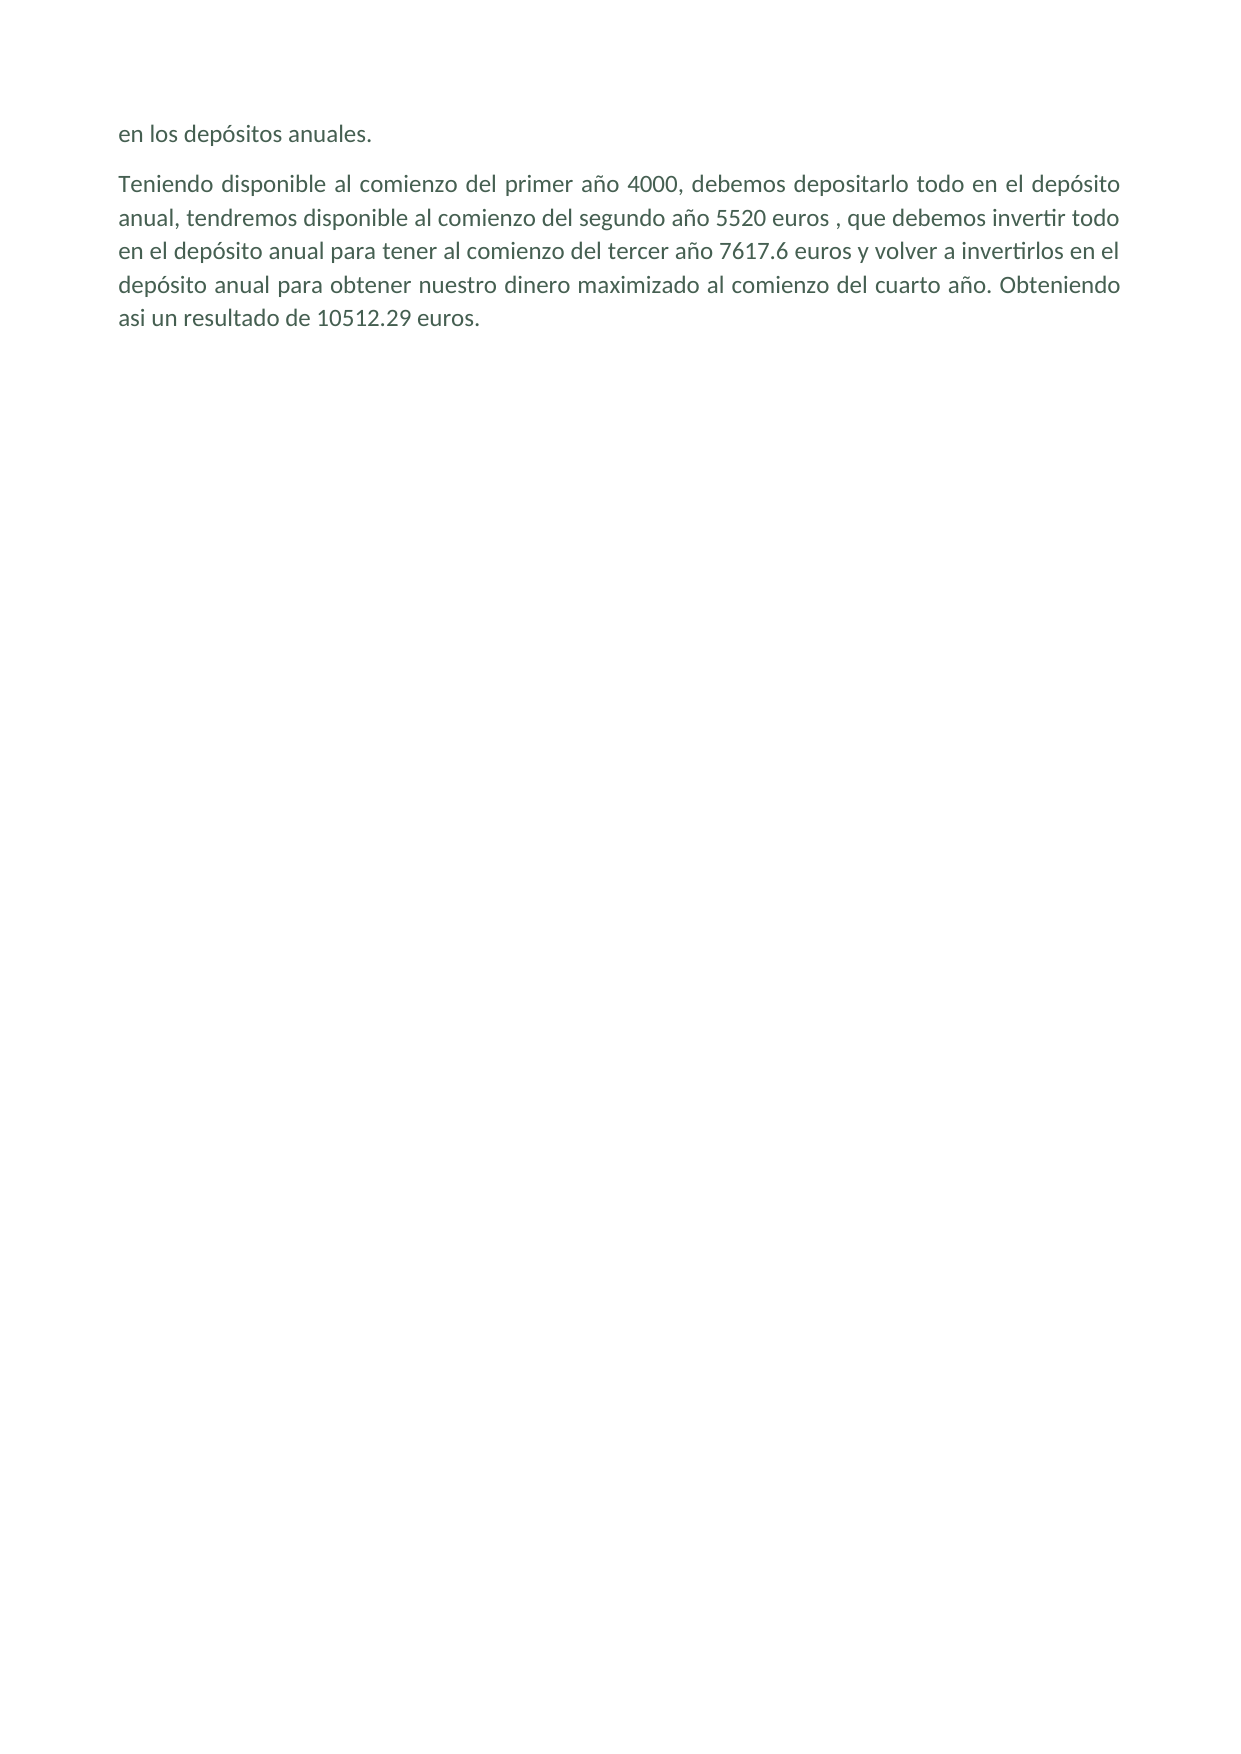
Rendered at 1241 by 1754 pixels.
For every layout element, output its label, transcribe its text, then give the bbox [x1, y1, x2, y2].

text en los depósitos anuales. [118, 118, 1122, 149]
text Teniendo disponible al comienzo del primer año 4000, debemos depositarlo todo en el depósito anual, tendremos disponible al comienzo del segundo año 5520 euros , que debemos invertir todo en el depósito anual para tener al comienzo del tercer año 7617.6 euros y volver a invertirlos en el depósito anual para obtener nuestro dinero maximizado al comienzo del cuarto año. Obteniendo asi un resultado de 10512.29 euros. [118, 168, 1122, 333]
